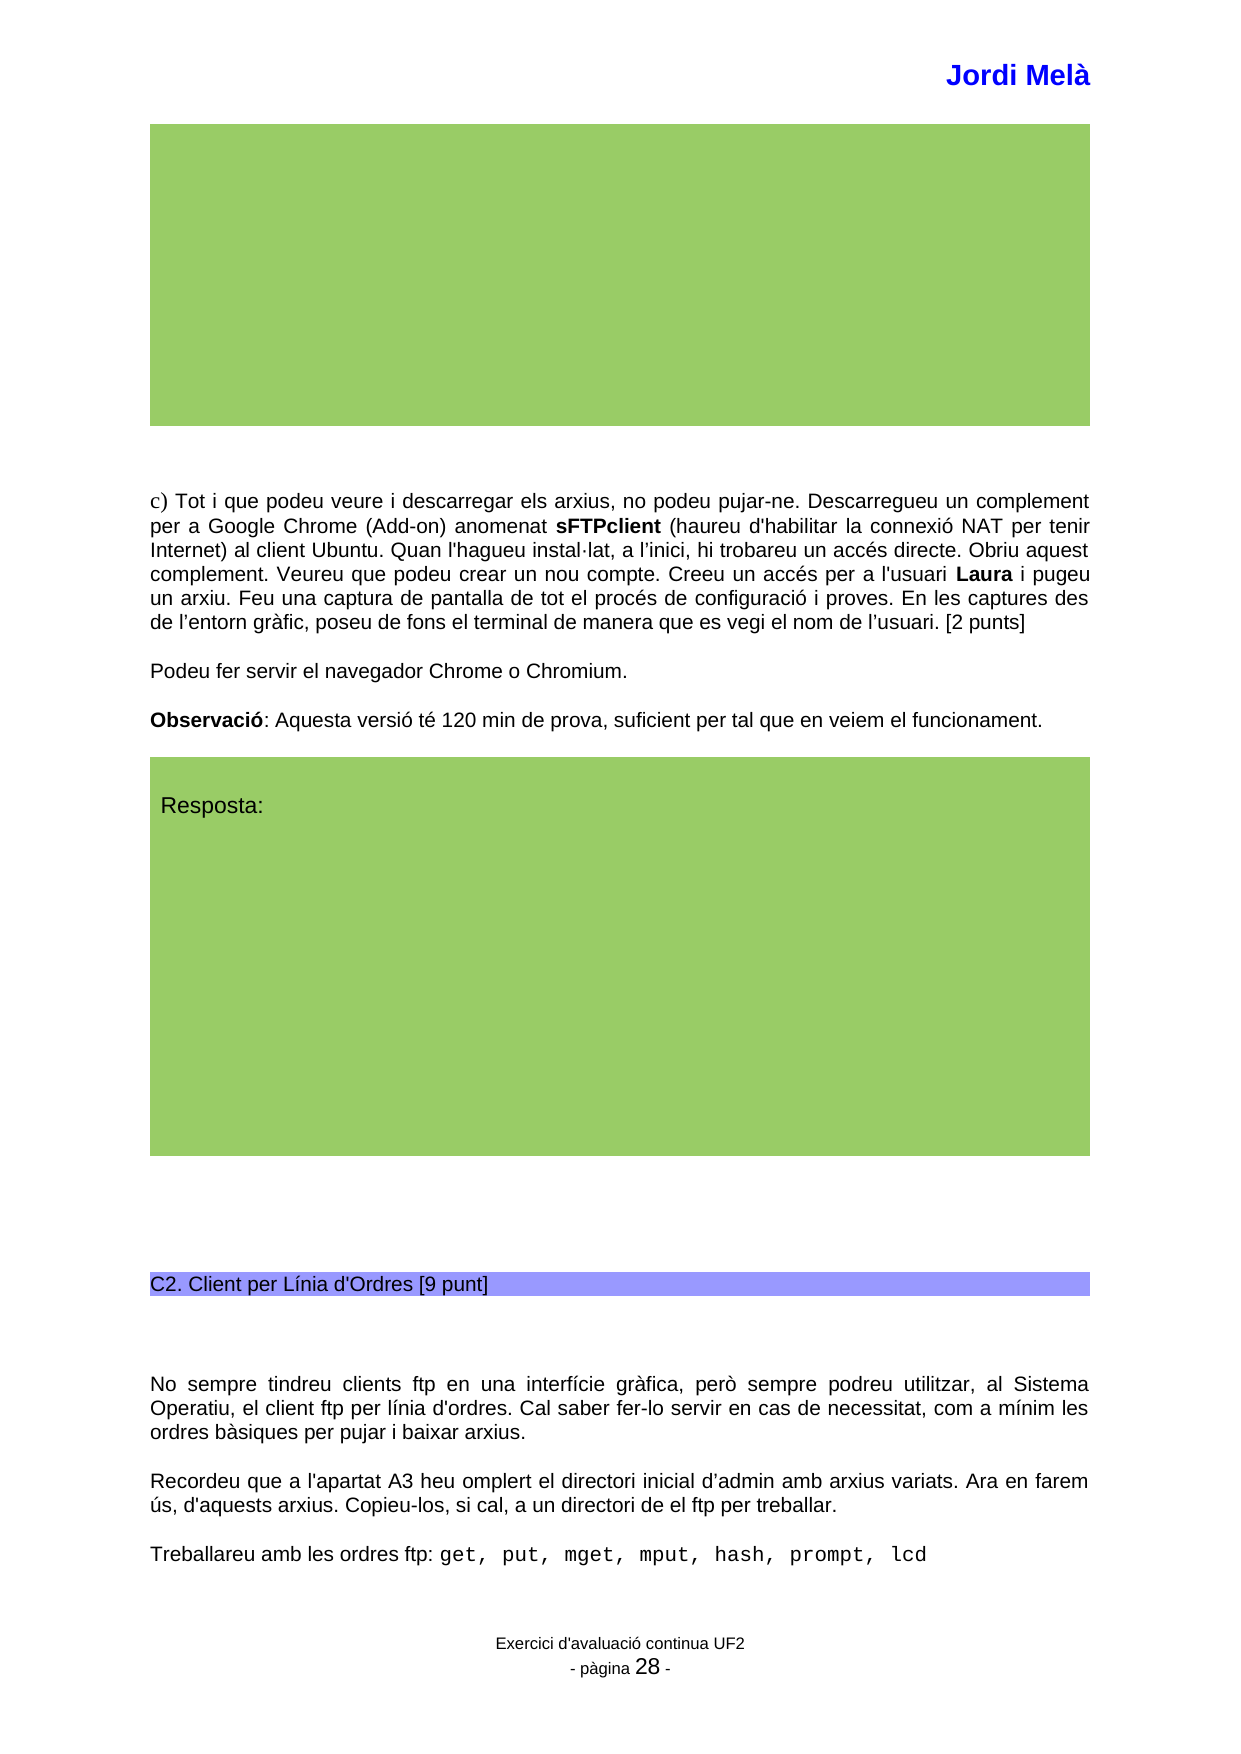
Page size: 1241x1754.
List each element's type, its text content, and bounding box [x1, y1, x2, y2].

text Recordeu que a l'apartat A3 heu omplert el directori inicial d’admin amb arxius variats. Ara en farem ús, d'aquests arxius. Copieu-los, si cal, a un directori de el ftp per treballar. [150, 1469, 1090, 1517]
table_header Resposta: [150, 757, 1090, 1059]
text No sempre tindreu clients ftp en una interfície gràfica, però sempre podreu utilitzar, al Sistema Operatiu, el client ftp per línia d'ordres. Cal saber fer-lo servir en cas de necessitat, com a mínim les ordres bàsiques per pujar i baixar arxius. [150, 1372, 1090, 1444]
text Observació: Aquesta versió té 120 min de prova, suficient per tal que en veiem el funcionament. [150, 708, 1090, 732]
text C2. Client per Línia d'Ordres [9 punt] [150, 1272, 1090, 1296]
text c) Tot i que podeu veure i descarregar els arxius, no podeu pujar-ne. Descarregueu un complement per a Google Chrome (Add-on) anomenat sFTPclient (haureu d'habilitar la connexió NAT per tenir Internet) al client Ubuntu. Quan l'hagueu instal·lat, a l’inici, hi trobareu un accés directe. Obriu aquest complement. Veureu que podeu crear un nou compte. Creeu un accés per a l'usuari Laura i pugeu un arxiu. Feu una captura de pantalla de tot el procés de configuració i proves. En les captures des de l’entorn gràfic, poseu de fons el terminal de manera que es vegi el nom de l’usuari. [2 punts] [150, 487, 1090, 634]
text Podeu fer servir el navegador Chrome o Chromium. [150, 659, 1090, 683]
table_cell [150, 124, 1090, 426]
text Treballareu amb les ordres ftp: get, put, mget, mput, hash, prompt, lcd [150, 1542, 1090, 1567]
table_cell [150, 1059, 1090, 1156]
